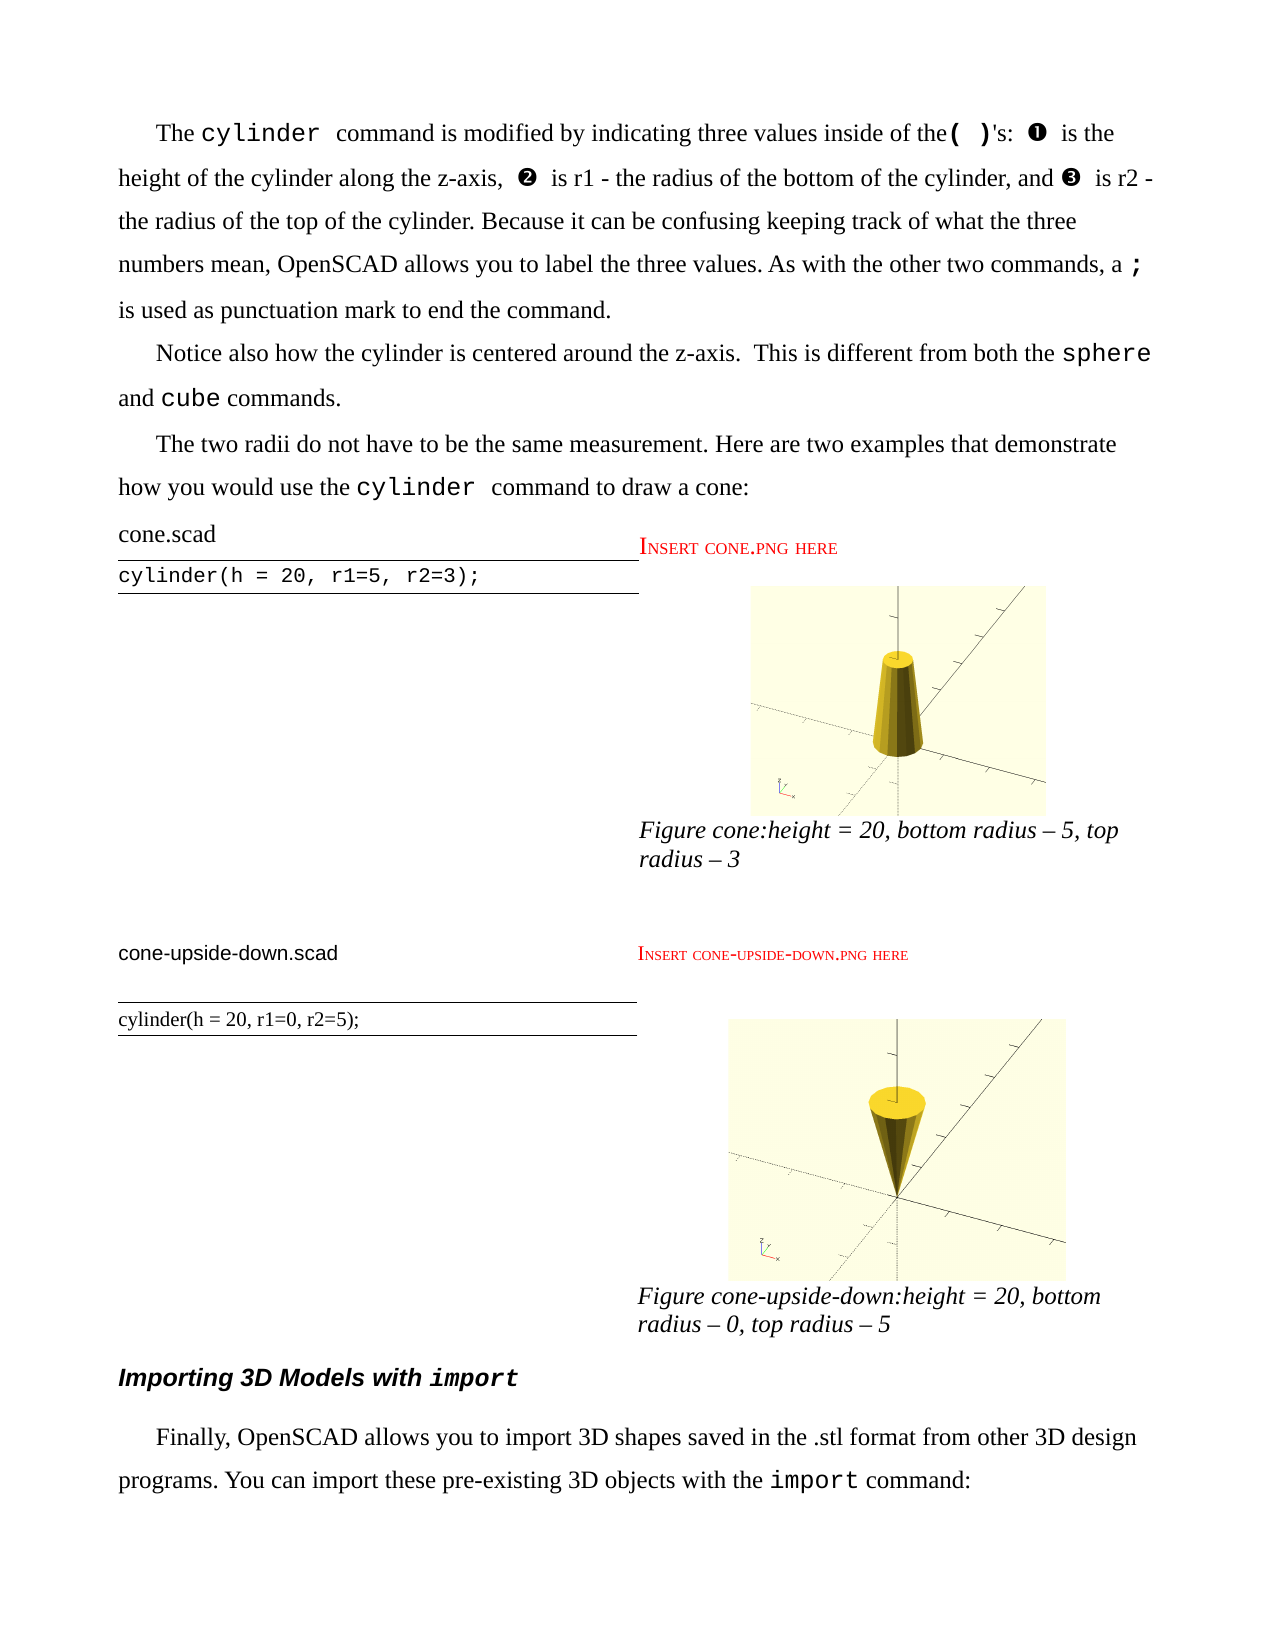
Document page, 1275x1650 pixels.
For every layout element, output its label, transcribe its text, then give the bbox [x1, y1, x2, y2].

table_header Insert cone.png here Figure cone:height = 20, bottom radius – 5, top radius – 3 [639, 519, 1158, 885]
table_header cylinder(h = 20, r1=5, r2=3); [118, 561, 639, 593]
picture [750, 586, 1046, 816]
table_header Insert cone-upside-down.png here [638, 929, 1157, 1019]
text Finally, OpenSCAD allows you to import 3D shapes saved in the .stl format from other 3D design programs. You can import these pre-existing 3D objects with the import command: [118, 1422, 1157, 1496]
subtitle Importing 3D Models with import [118, 1363, 1157, 1394]
text The cylinder command is modified by indicating three values inside of the( )'s:  is the height of the cylinder along the z-axis,  is r1 - the radius of the bottom of the cylinder, and  is r2 - the radius of the top of the cylinder. Because it can be confusing keeping track of what the three numbers mean, OpenSCAD allows you to label the three values. As with the other two commands, a ; is used as punctuation mark to end the command. [118, 118, 1157, 323]
picture [728, 1019, 1066, 1281]
table_header cone.scad [118, 519, 639, 560]
table_header Figure cone-upside-down:height = 20, bottom radius – 0, top radius – 5 [638, 1020, 1157, 1351]
text The two radii do not have to be the same measurement. Here are two examples that demonstrate how you would use the cylinder command to draw a cone: [118, 429, 1157, 503]
table_header [118, 1036, 637, 1351]
table_header cone-upside-down.scad [118, 929, 637, 1002]
table_header cylinder(h = 20, r1=0, r2=5); [118, 1003, 637, 1035]
table_header [118, 594, 639, 885]
text Notice also how the cylinder is centered around the z-axis. This is different from both the sphere and cube commands. [118, 338, 1157, 414]
